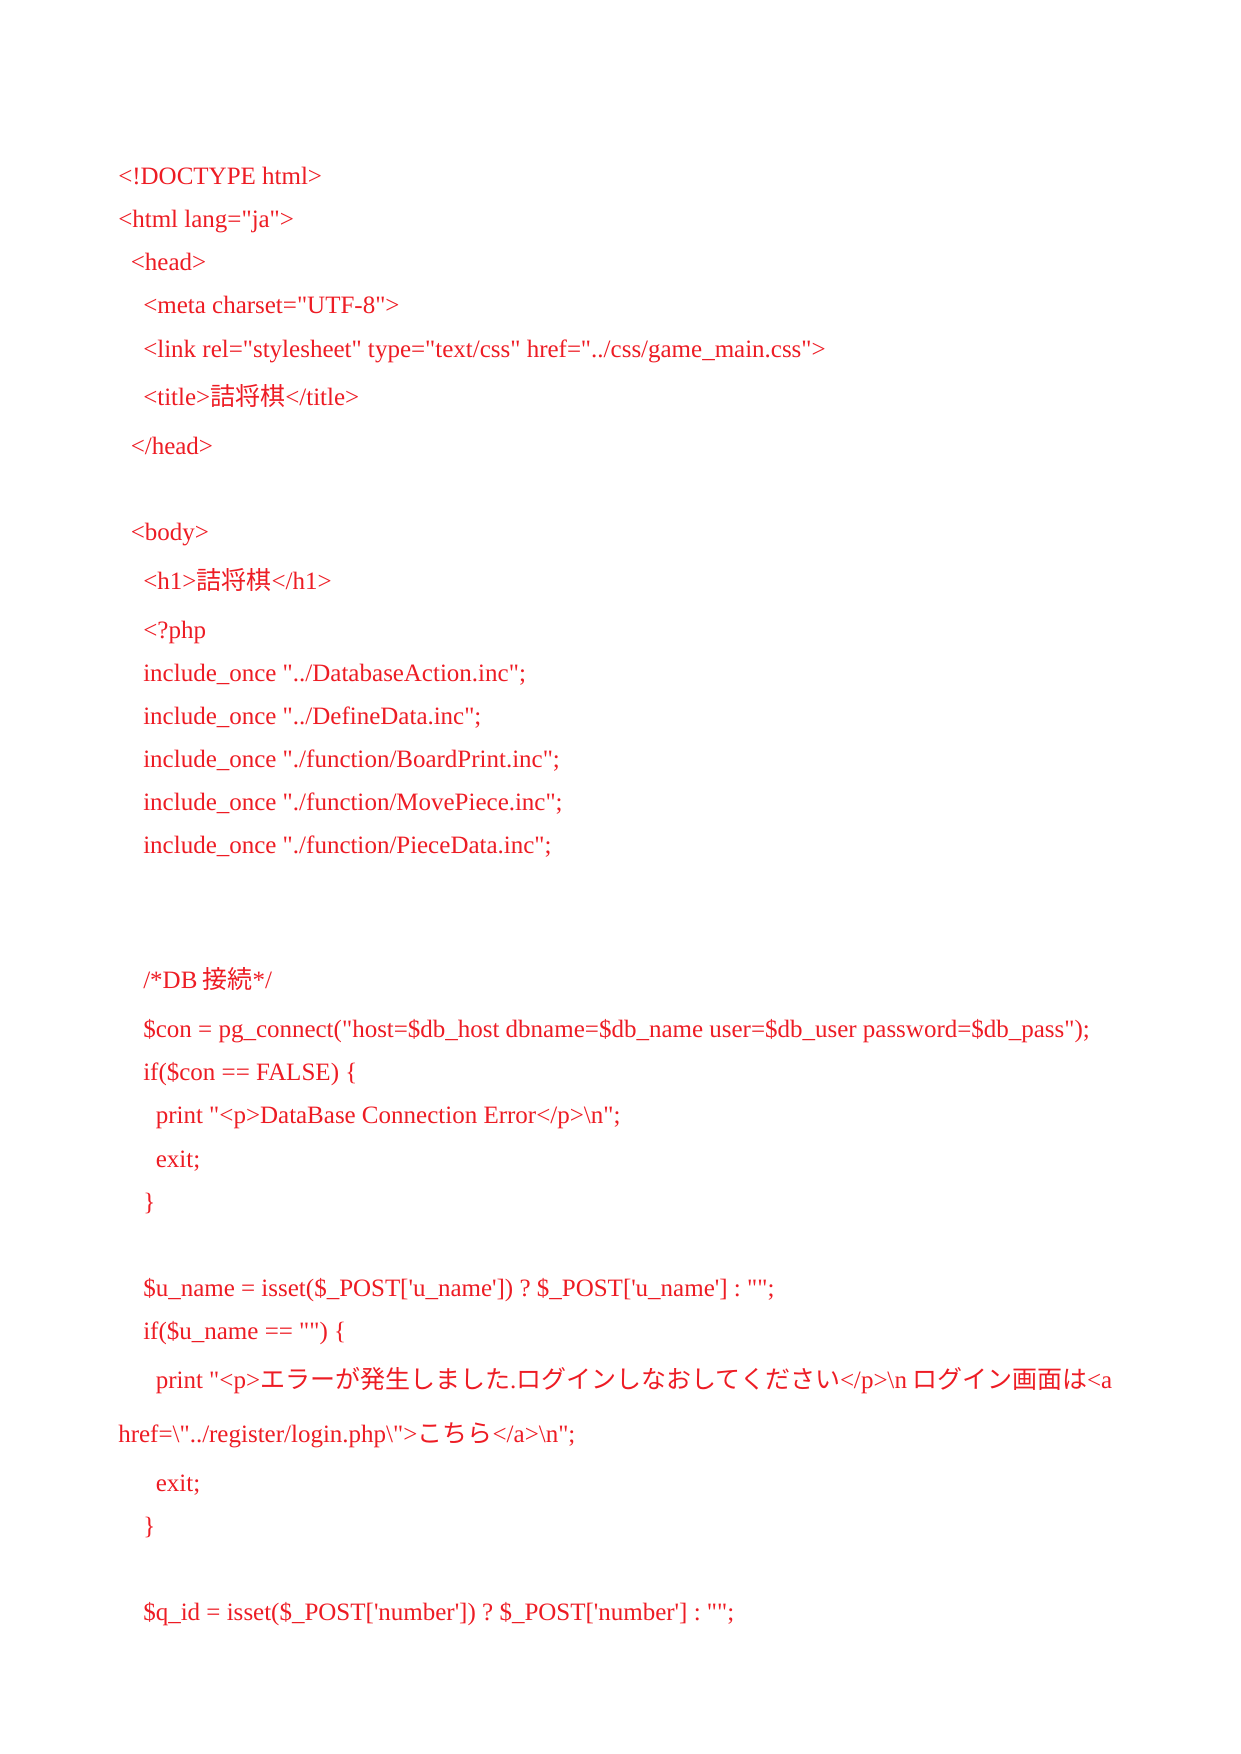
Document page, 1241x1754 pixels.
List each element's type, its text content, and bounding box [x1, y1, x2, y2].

text include_once "../DefineData.inc"; [118, 701, 1122, 730]
text include_once "./function/PieceData.inc"; [118, 831, 1122, 859]
text } [118, 1511, 1122, 1540]
text <head> [118, 247, 1122, 276]
text <h1>詰将棋</h1> [118, 561, 1122, 597]
text <body> [118, 517, 1122, 546]
text <!DOCTYPE html> [118, 161, 1122, 190]
text exit; [118, 1144, 1122, 1172]
text $con = pg_connect("host=$db_host dbname=$db_name user=$db_user password=$db_pass"); [118, 1014, 1122, 1043]
text /*DB接続*/ [118, 960, 1122, 996]
text <title>詰将棋</title> [118, 377, 1122, 413]
text <meta charset="UTF-8"> [118, 291, 1122, 319]
text if($con == FALSE) { [118, 1057, 1122, 1086]
text <?php [118, 615, 1122, 644]
text include_once "../DatabaseAction.inc"; [118, 658, 1122, 687]
text $u_name = isset($_POST['u_name']) ? $_POST['u_name'] : ""; [118, 1273, 1122, 1302]
text <html lang="ja"> [118, 204, 1122, 233]
text print "<p>DataBase Connection Error</p>\n"; [118, 1101, 1122, 1129]
text include_once "./function/BoardPrint.inc"; [118, 744, 1122, 773]
text <link rel="stylesheet" type="text/css" href="../css/game_main.css"> [118, 334, 1122, 362]
text } [118, 1187, 1122, 1216]
text exit; [118, 1468, 1122, 1497]
text include_once "./function/MovePiece.inc"; [118, 787, 1122, 816]
text $q_id = isset($_POST['number']) ? $_POST['number'] : ""; [118, 1597, 1122, 1626]
text if($u_name == "") { [118, 1316, 1122, 1345]
text </head> [118, 431, 1122, 460]
text print "<p>エラーが発生しました.ログインしなおしてください</p>\nログイン画面は<a href=\"../register/login.php\">こちら</a>\n"; [118, 1359, 1122, 1450]
